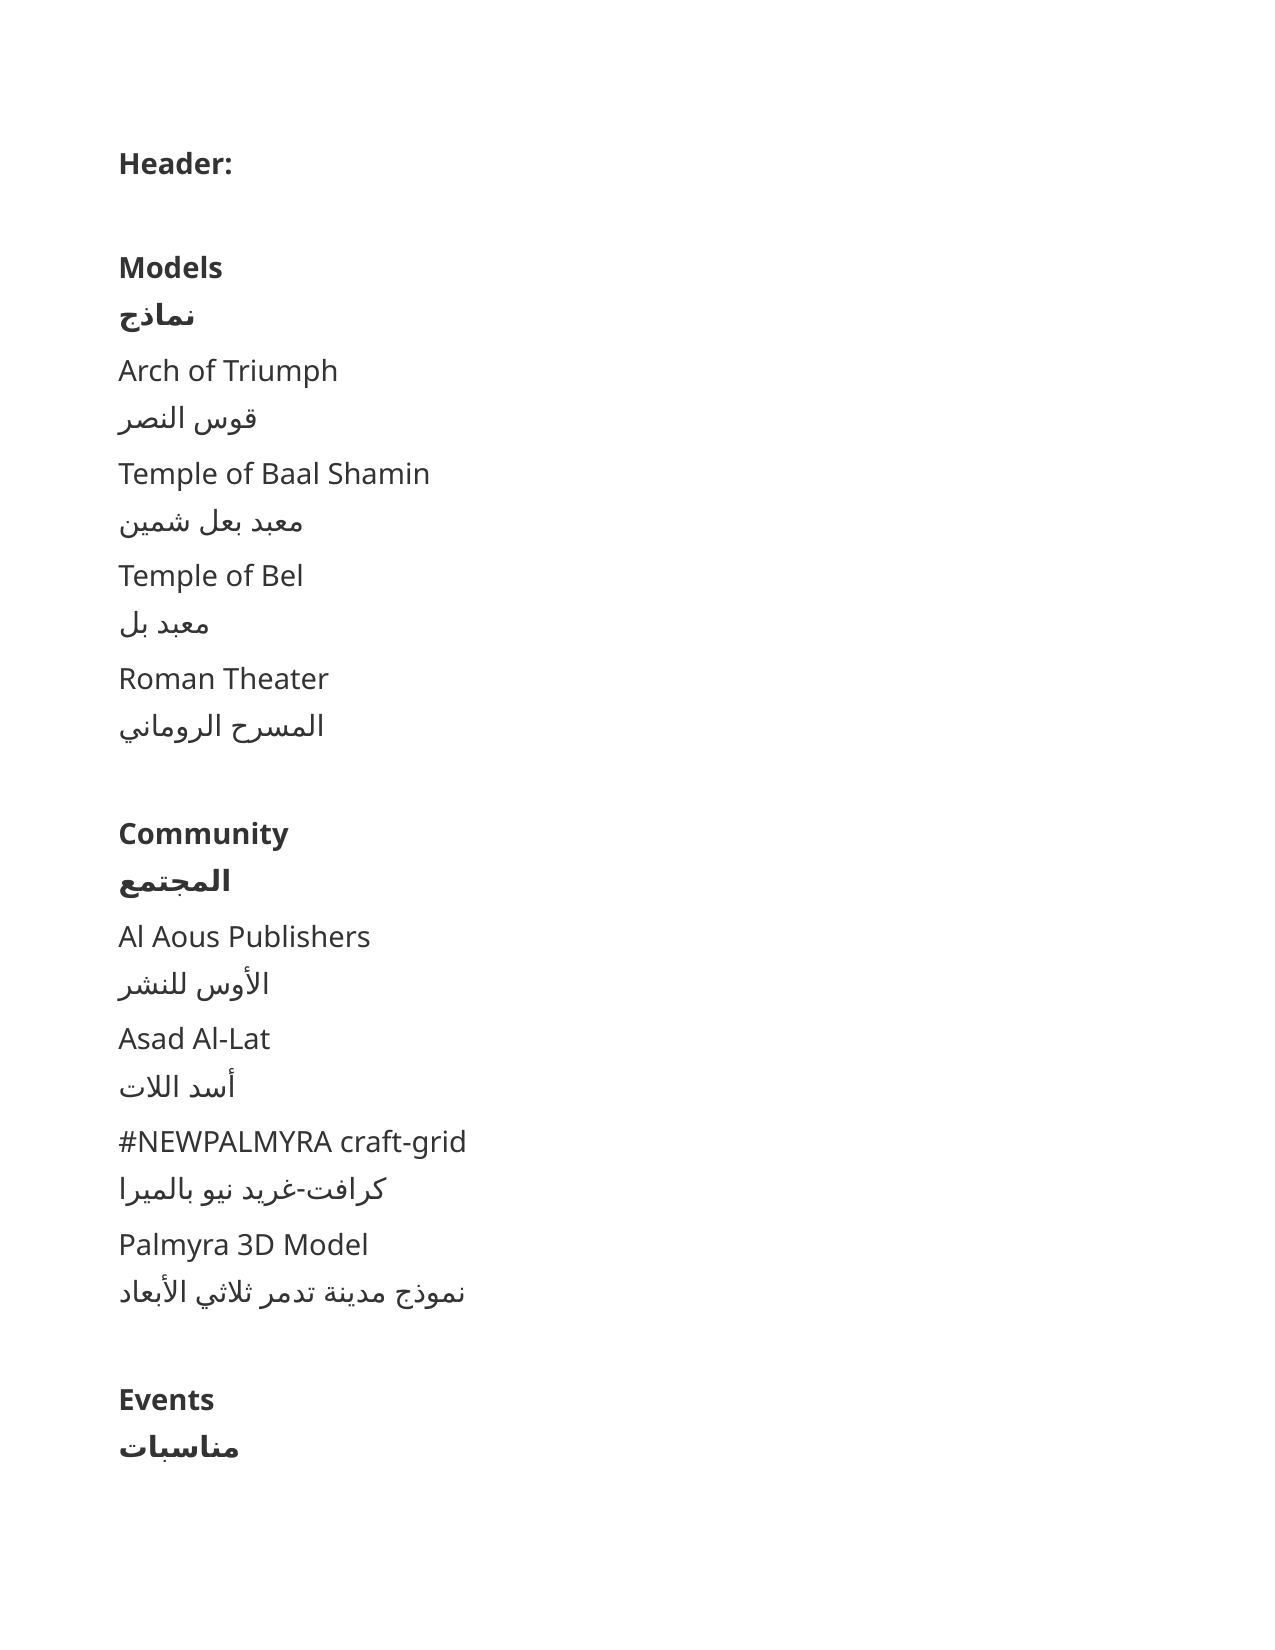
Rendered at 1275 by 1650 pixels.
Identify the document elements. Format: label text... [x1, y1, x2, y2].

text معبد بعل شمين [118, 505, 1157, 543]
text Roman Theater [118, 658, 1157, 698]
text كرافت-غريد نيو بالميرا [118, 1173, 1157, 1212]
text #NEWPALMYRA craft-grid [118, 1121, 1157, 1161]
text Al Aous Publishers [118, 916, 1157, 956]
text Asad Al-Lat [118, 1019, 1157, 1058]
text Arch of Triumph [118, 350, 1157, 390]
text معبد بل [118, 608, 1157, 646]
text Community [118, 813, 1157, 853]
text المسرح الروماني [118, 711, 1157, 748]
text أسد اللات [118, 1071, 1157, 1109]
text قوس النصر [118, 402, 1157, 440]
text Temple of Baal Shamin [118, 453, 1157, 493]
text مناسبات [118, 1431, 1157, 1469]
text المجتمع [118, 865, 1157, 903]
text نماذج [118, 300, 1157, 338]
text Palmyra 3D Model [118, 1224, 1157, 1264]
text Temple of Bel [118, 556, 1157, 595]
text نموذج مدينة تدمر ثلاثي الأبعاد [118, 1276, 1157, 1314]
subtitle Header: [118, 143, 1157, 183]
text Models [118, 247, 1157, 287]
text Events [118, 1379, 1157, 1419]
text الأوس للنشر [118, 968, 1157, 1006]
